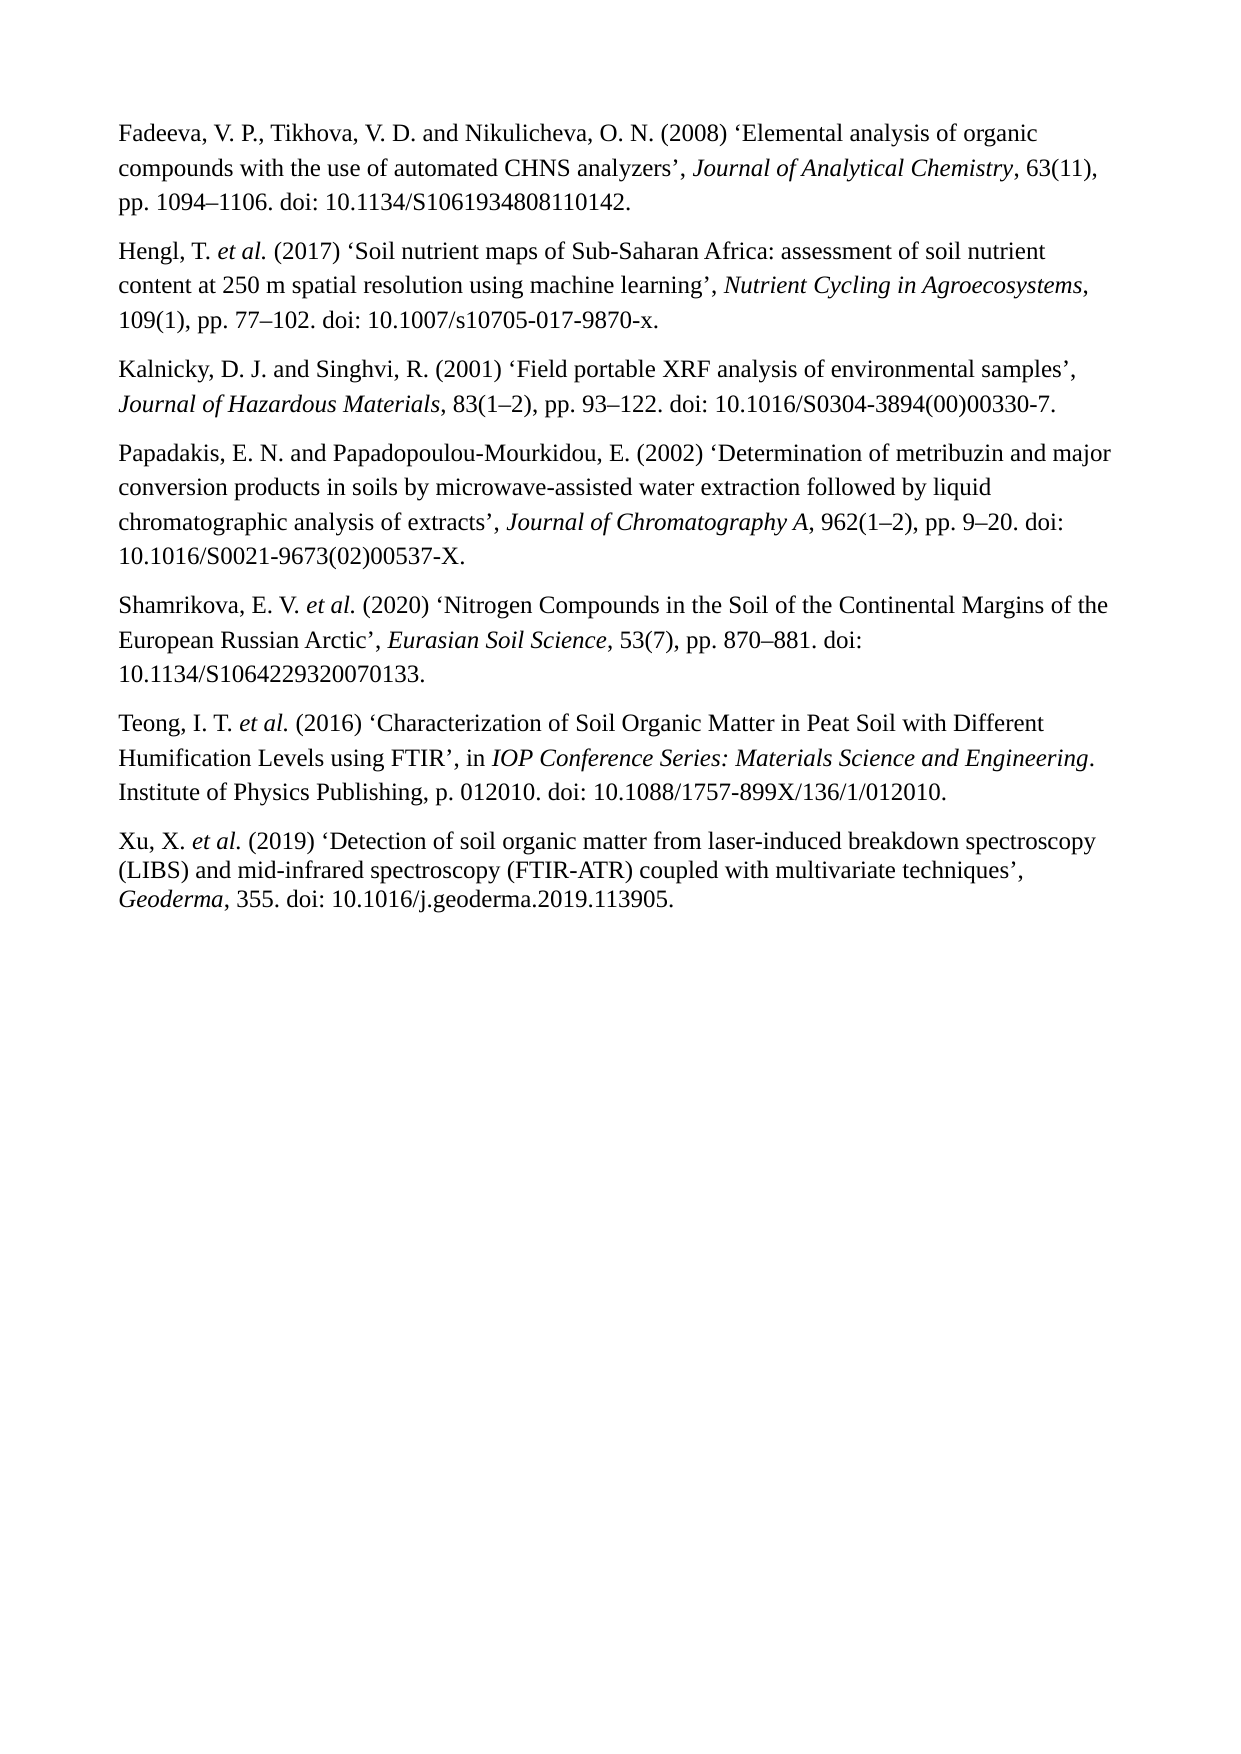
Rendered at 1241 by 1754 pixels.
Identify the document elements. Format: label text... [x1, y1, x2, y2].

text Hengl, T. et al. (2017) ‘Soil nutrient maps of Sub-Saharan Africa: assessment of soil nutrient content at 250 m spatial resolution using machine learning’, Nutrient Cycling in Agroecosystems, 109(1), pp. 77–102. doi: 10.1007/s10705-017-9870-x. [118, 236, 1122, 334]
text Xu, X. et al. (2019) ‘Detection of soil organic matter from laser-induced breakdown spectroscopy (LIBS) and mid-infrared spectroscopy (FTIR-ATR) coupled with multivariate techniques’, Geoderma, 355. doi: 10.1016/j.geoderma.2019.113905. [118, 826, 1122, 912]
text Papadakis, E. N. and Papadopoulou-Mourkidou, E. (2002) ‘Determination of metribuzin and major conversion products in soils by microwave-assisted water extraction followed by liquid chromatographic analysis of extracts’, Journal of Chromatography A, 962(1–2), pp. 9–20. doi: 10.1016/S0021-9673(02)00537-X. [118, 438, 1122, 570]
text Shamrikova, E. V. et al. (2020) ‘Nitrogen Compounds in the Soil of the Continental Margins of the European Russian Arctic’, Eurasian Soil Science, 53(7), pp. 870–881. doi: 10.1134/S1064229320070133. [118, 590, 1122, 688]
text Teong, I. T. et al. (2016) ‘Characterization of Soil Organic Matter in Peat Soil with Different Humification Levels using FTIR’, in IOP Conference Series: Materials Science and Engineering. Institute of Physics Publishing, p. 012010. doi: 10.1088/1757-899X/136/1/012010. [118, 708, 1122, 806]
text Fadeeva, V. P., Tikhova, V. D. and Nikulicheva, O. N. (2008) ‘Elemental analysis of organic compounds with the use of automated CHNS analyzers’, Journal of Analytical Chemistry, 63(11), pp. 1094–1106. doi: 10.1134/S1061934808110142. [118, 118, 1122, 216]
text Kalnicky, D. J. and Singhvi, R. (2001) ‘Field portable XRF analysis of environmental samples’, Journal of Hazardous Materials, 83(1–2), pp. 93–122. doi: 10.1016/S0304-3894(00)00330-7. [118, 354, 1122, 417]
